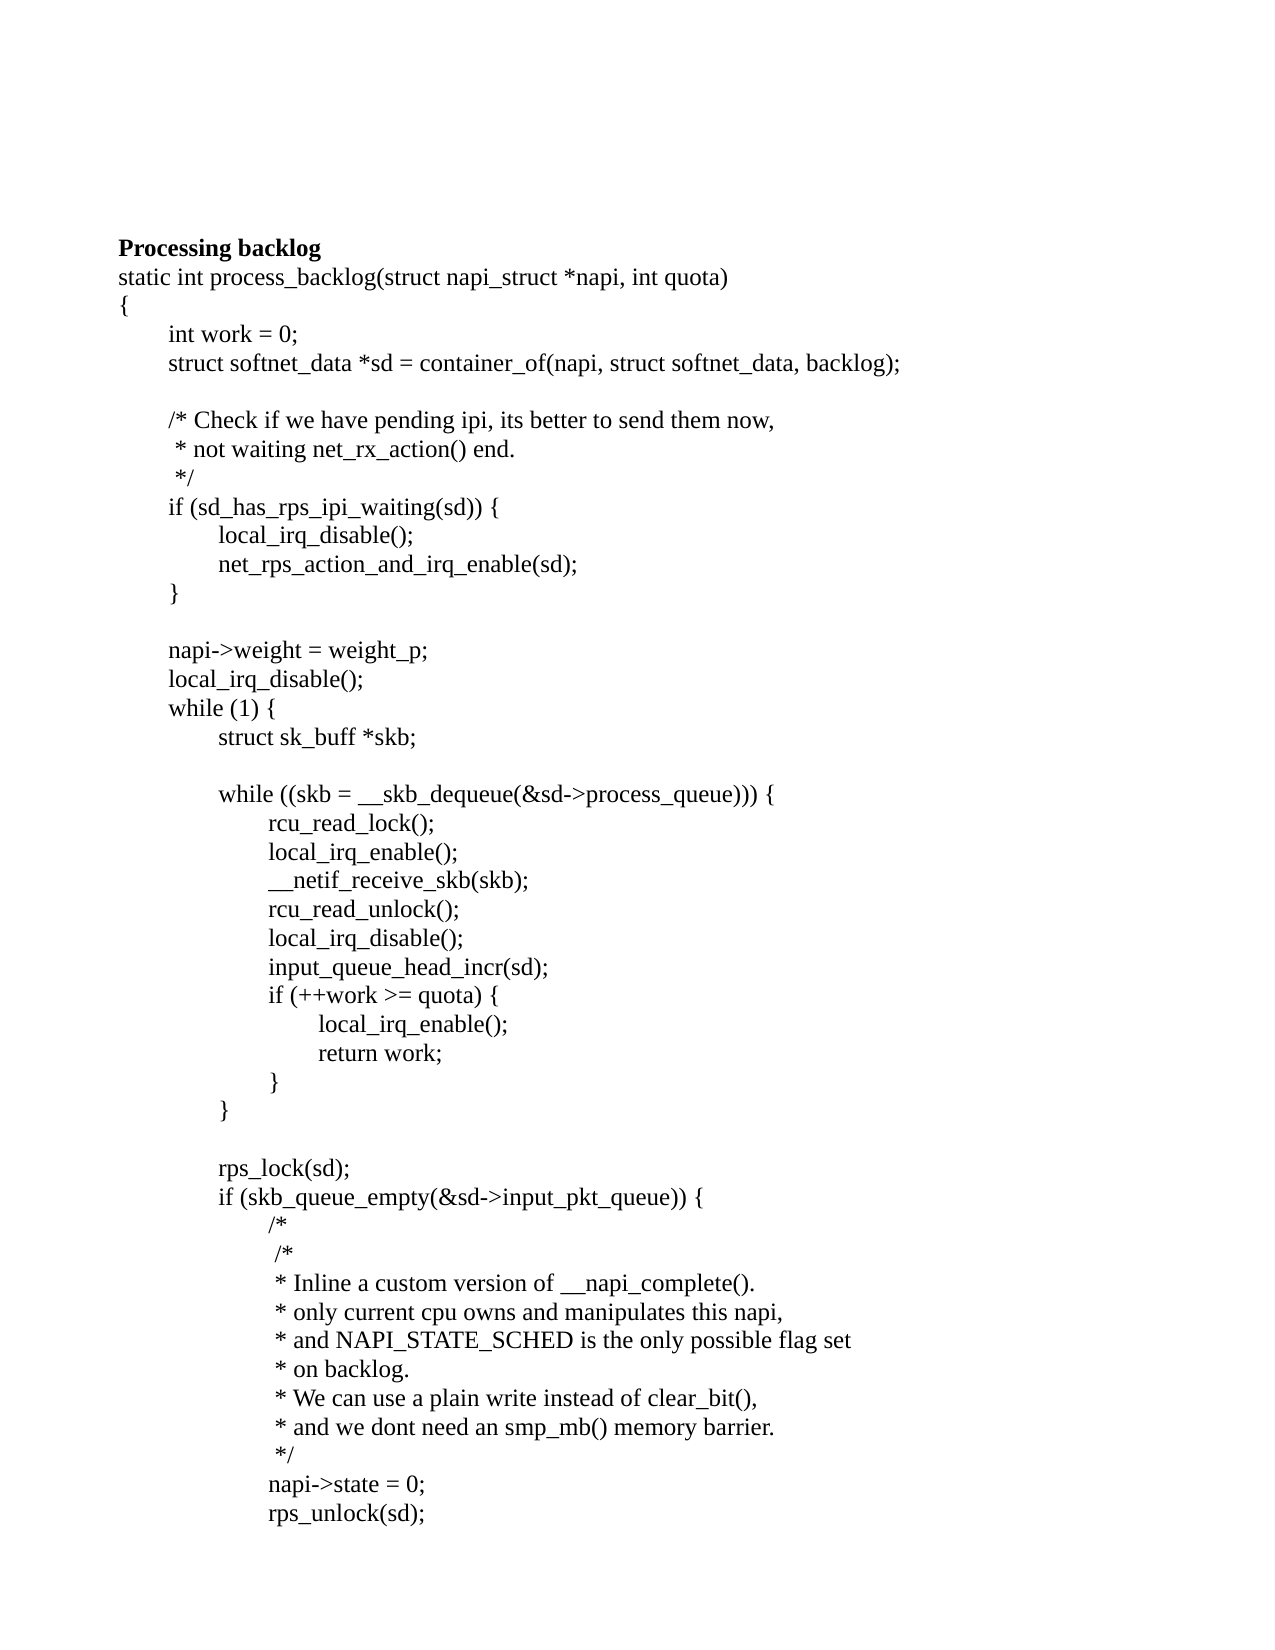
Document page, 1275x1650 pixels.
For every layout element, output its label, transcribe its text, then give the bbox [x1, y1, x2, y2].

text rps_unlock(sd); [118, 1498, 1157, 1527]
text input_queue_head_incr(sd); [118, 952, 1157, 981]
text while (1) { [118, 693, 1157, 722]
text struct sk_buff *skb; [118, 722, 1157, 751]
text rps_lock(sd); [118, 1153, 1157, 1182]
text return work; [118, 1038, 1157, 1067]
text */ [118, 1441, 1157, 1469]
text if (skb_queue_empty(&sd->input_pkt_queue)) { [118, 1182, 1157, 1211]
text local_irq_enable(); [118, 1009, 1157, 1038]
text rcu_read_lock(); [118, 808, 1157, 837]
text Processing backlog [118, 233, 1157, 262]
text */ [118, 463, 1157, 492]
text local_irq_disable(); [118, 521, 1157, 549]
text * on backlog. [118, 1354, 1157, 1383]
text while ((skb = __skb_dequeue(&sd->process_queue))) { [118, 779, 1157, 808]
text napi->state = 0; [118, 1469, 1157, 1498]
text static int process_backlog(struct napi_struct *napi, int quota) [118, 262, 1157, 291]
text struct softnet_data *sd = container_of(napi, struct softnet_data, backlog); [118, 348, 1157, 377]
text local_irq_disable(); [118, 664, 1157, 693]
text __netif_receive_skb(skb); [118, 866, 1157, 894]
text /* [118, 1211, 1157, 1239]
text } [118, 1096, 1157, 1124]
text * only current cpu owns and manipulates this napi, [118, 1297, 1157, 1326]
text napi->weight = weight_p; [118, 636, 1157, 664]
text } [118, 578, 1157, 607]
text /* [118, 1239, 1157, 1268]
text int work = 0; [118, 319, 1157, 348]
text rcu_read_unlock(); [118, 894, 1157, 923]
text * not waiting net_rx_action() end. [118, 434, 1157, 463]
text if (++work >= quota) { [118, 981, 1157, 1009]
text } [118, 1067, 1157, 1096]
text /* Check if we have pending ipi, its better to send them now, [118, 406, 1157, 434]
text * and we dont need an smp_mb() memory barrier. [118, 1412, 1157, 1441]
text * and NAPI_STATE_SCHED is the only possible flag set [118, 1326, 1157, 1354]
text if (sd_has_rps_ipi_waiting(sd)) { [118, 492, 1157, 521]
text net_rps_action_and_irq_enable(sd); [118, 549, 1157, 578]
text * We can use a plain write instead of clear_bit(), [118, 1383, 1157, 1412]
text { [118, 291, 1157, 319]
text local_irq_disable(); [118, 923, 1157, 952]
text local_irq_enable(); [118, 837, 1157, 866]
text * Inline a custom version of __napi_complete(). [118, 1268, 1157, 1297]
